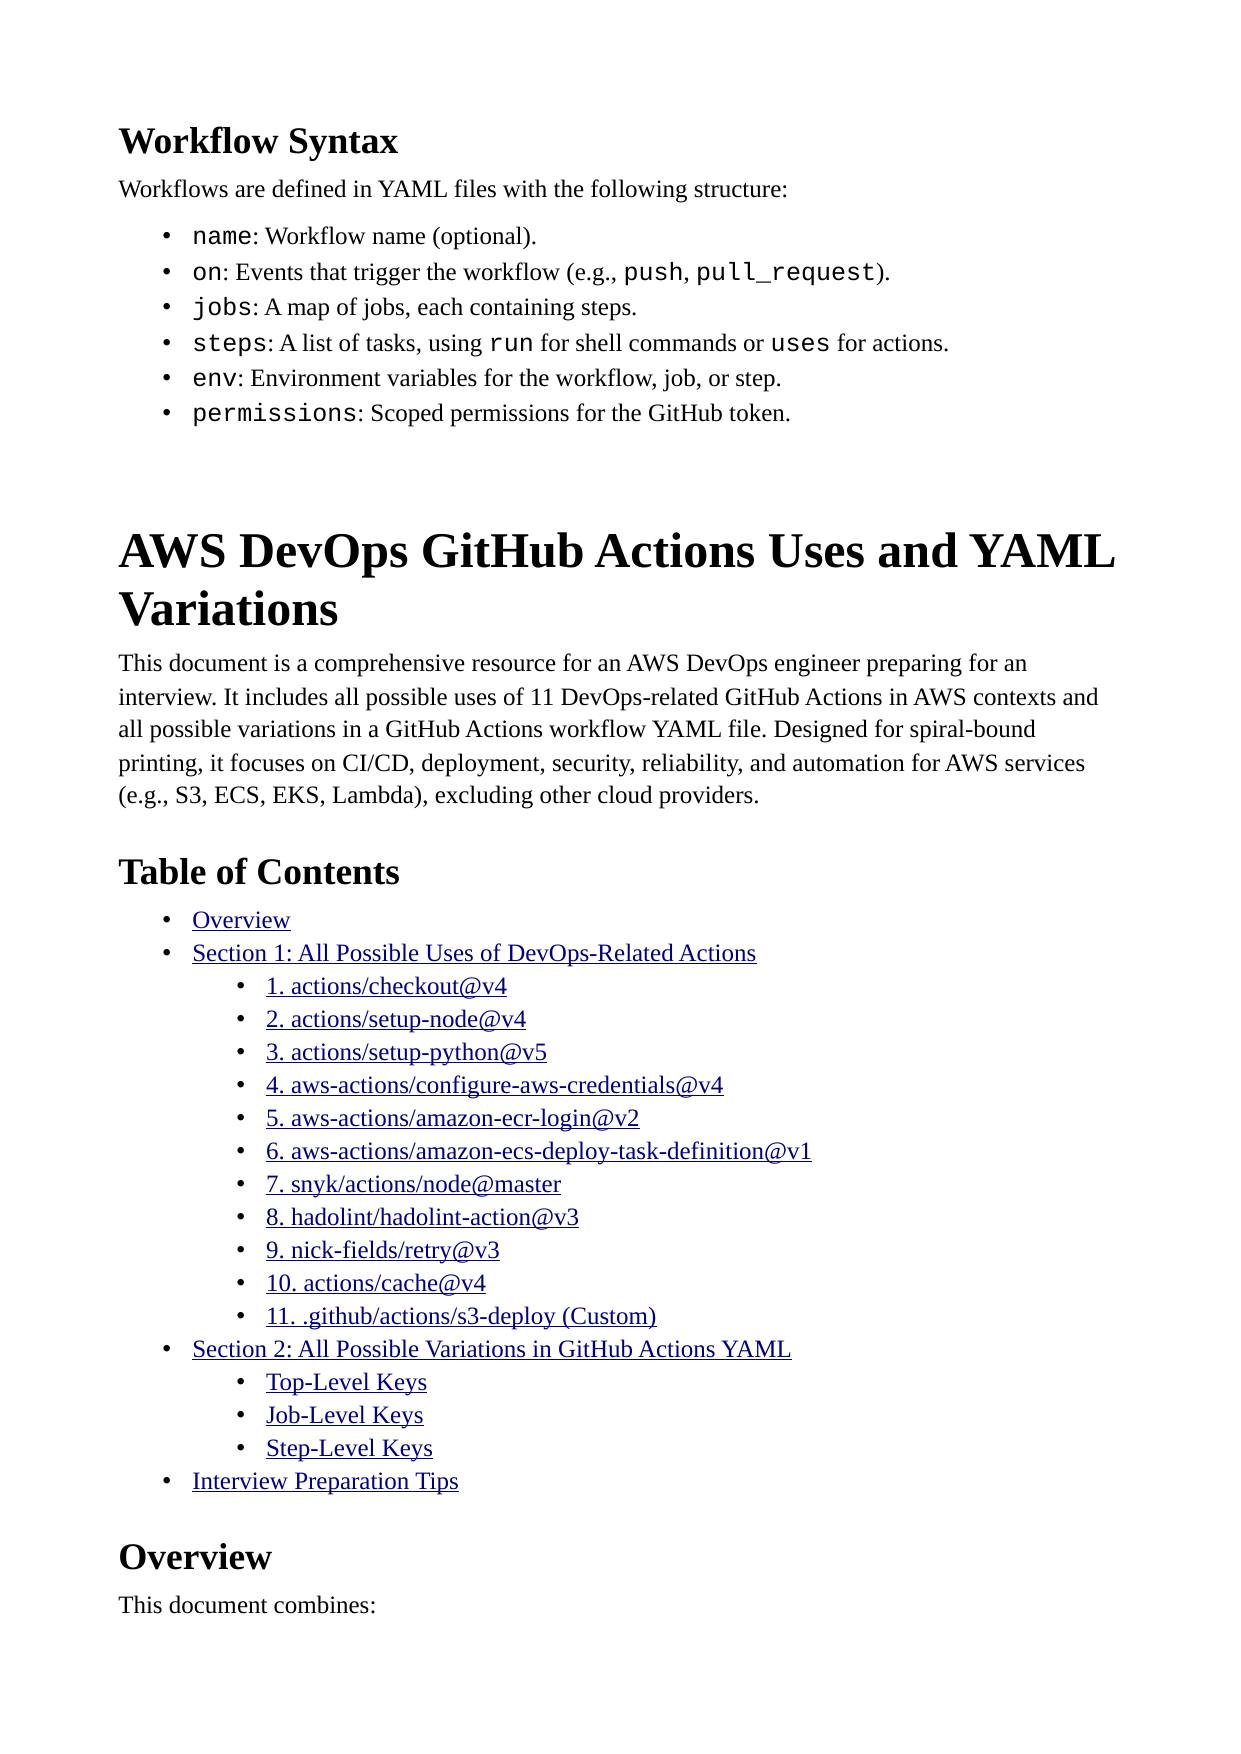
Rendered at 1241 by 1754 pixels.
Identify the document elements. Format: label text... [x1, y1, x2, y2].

list env: Environment variables for the workflow, job, or step. [162, 363, 1122, 394]
list 6. aws-actions/amazon-ecs-deploy-task-definition@v1 [236, 1136, 1122, 1164]
list 5. aws-actions/amazon-ecr-login@v2 [236, 1103, 1122, 1132]
list Section 1: All Possible Uses of DevOps-Related Actions [162, 938, 1122, 966]
list 2. actions/setup-node@v4 [236, 1004, 1122, 1032]
list Section 2: All Possible Variations in GitHub Actions YAML [162, 1334, 1122, 1363]
list Job-Level Keys [236, 1400, 1122, 1429]
subtitle Table of Contents [118, 849, 1122, 892]
list 10. actions/cache@v4 [236, 1268, 1122, 1297]
list 4. aws-actions/configure-aws-credentials@v4 [236, 1070, 1122, 1098]
subtitle Workflow Syntax [118, 118, 1122, 161]
text Workflows are defined in YAML files with the following structure: [118, 174, 1122, 202]
list Interview Preparation Tips [162, 1466, 1122, 1495]
list on: Events that trigger the workflow (e.g., push, pull_request). [162, 257, 1122, 288]
list Step-Level Keys [236, 1433, 1122, 1462]
list jobs: A map of jobs, each containing steps. [162, 292, 1122, 323]
text This document is a comprehensive resource for an AWS DevOps engineer preparing for an interview. It includes all possible uses of 11 DevOps-related GitHub Actions in AWS contexts and all possible variations in a GitHub Actions workflow YAML file. Designed for spiral-bound printing, it focuses on CI/CD, deployment, security, reliability, and automation for AWS services (e.g., S3, ECS, EKS, Lambda), excluding other cloud providers. [118, 648, 1122, 809]
list 9. nick-fields/retry@v3 [236, 1235, 1122, 1264]
list steps: A list of tasks, using run for shell commands or uses for actions. [162, 328, 1122, 358]
list Top-Level Keys [236, 1367, 1122, 1396]
subtitle Overview [118, 1534, 1122, 1578]
list Overview [162, 905, 1122, 933]
list 7. snyk/actions/node@master [236, 1169, 1122, 1198]
list 1. actions/checkout@v4 [236, 971, 1122, 999]
list 3. actions/setup-python@v5 [236, 1037, 1122, 1066]
list 8. hadolint/hadolint-action@v3 [236, 1202, 1122, 1231]
list 11. .github/actions/s3-deploy (Custom) [236, 1301, 1122, 1330]
subtitle AWS DevOps GitHub Actions Uses and YAML Variations [118, 521, 1122, 636]
text This document combines: [118, 1590, 1122, 1619]
list permissions: Scoped permissions for the GitHub token. [162, 398, 1122, 429]
list name: Workflow name (optional). [162, 221, 1122, 252]
